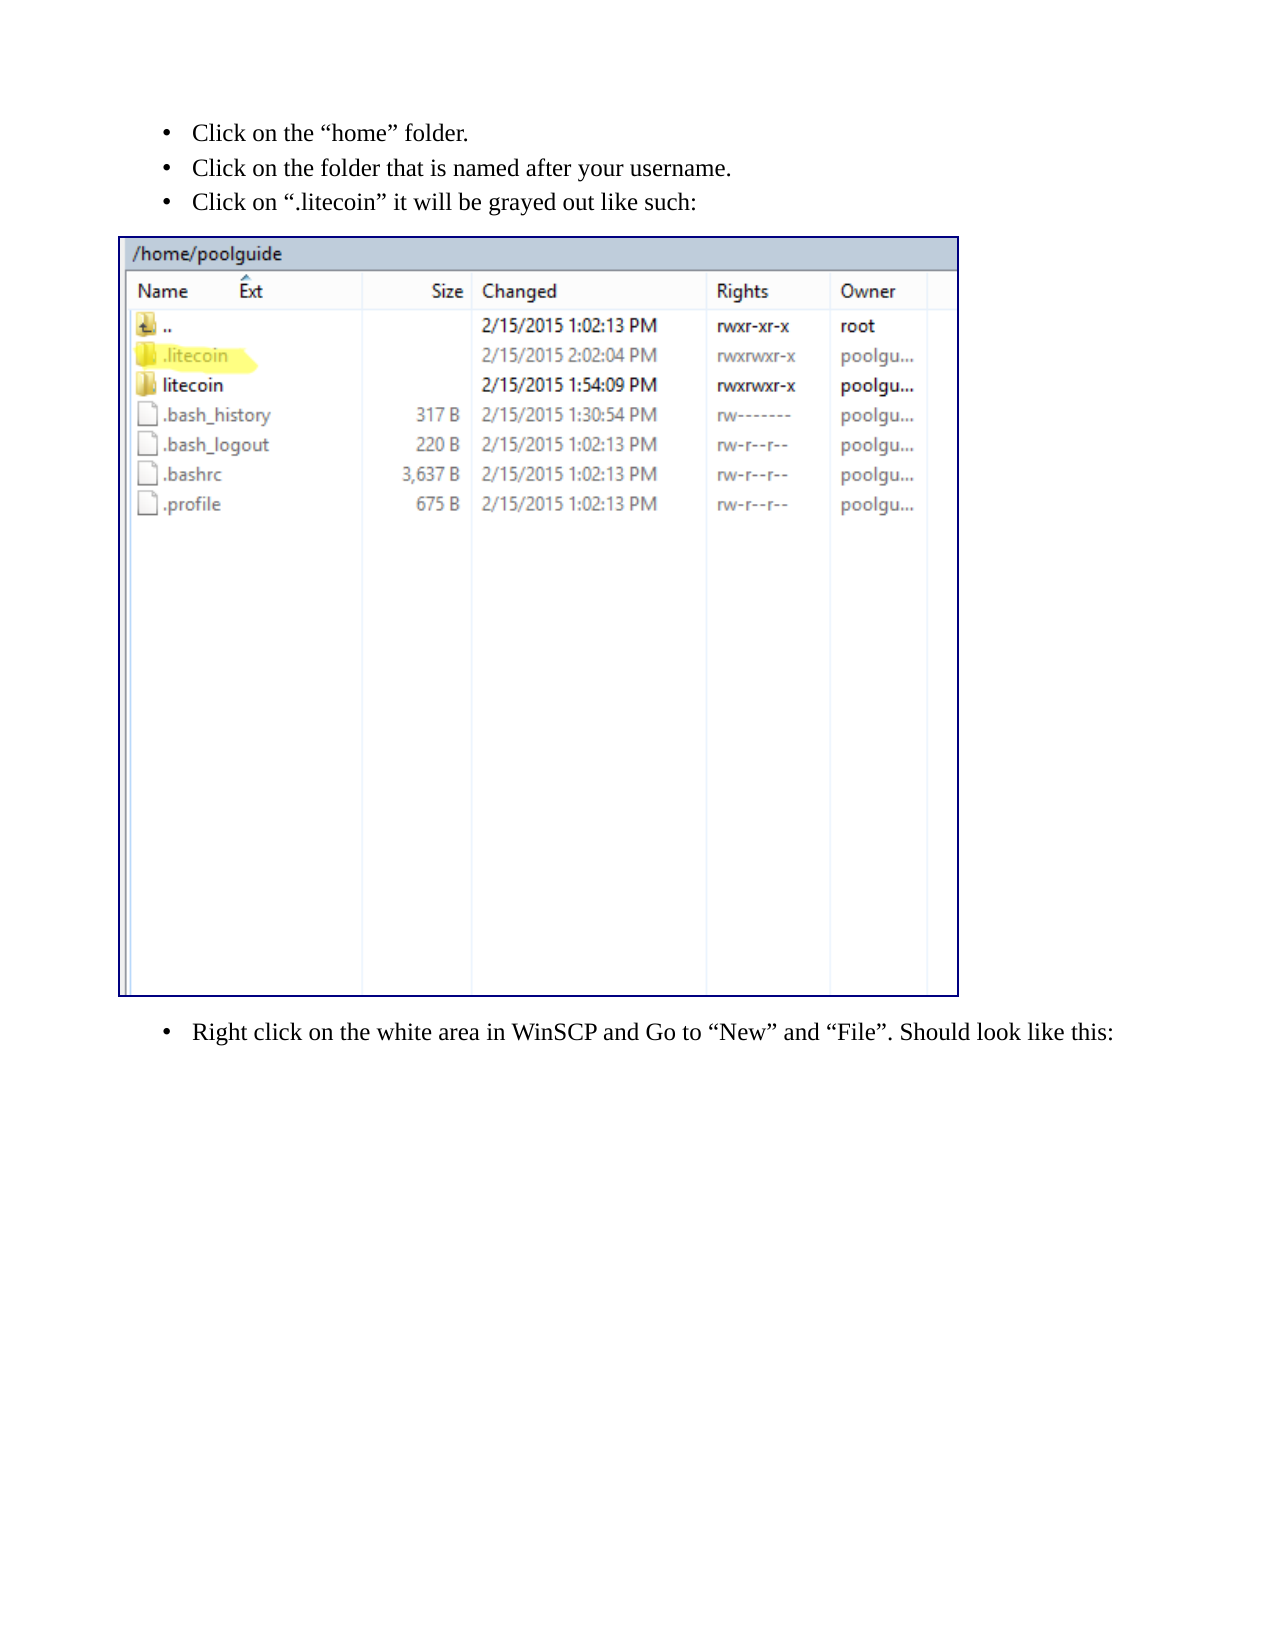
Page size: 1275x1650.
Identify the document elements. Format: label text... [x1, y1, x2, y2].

list Click on the “home” folder. [162, 118, 1157, 147]
list Click on “.litecoin” it will be grayed out like such: [162, 187, 1157, 216]
list Click on the folder that is named after your username. [162, 153, 1157, 181]
list Right click on the white area in WinSCP and Go to “New” and “File”. Should look like this: [162, 1017, 1157, 1046]
picture [120, 238, 957, 995]
